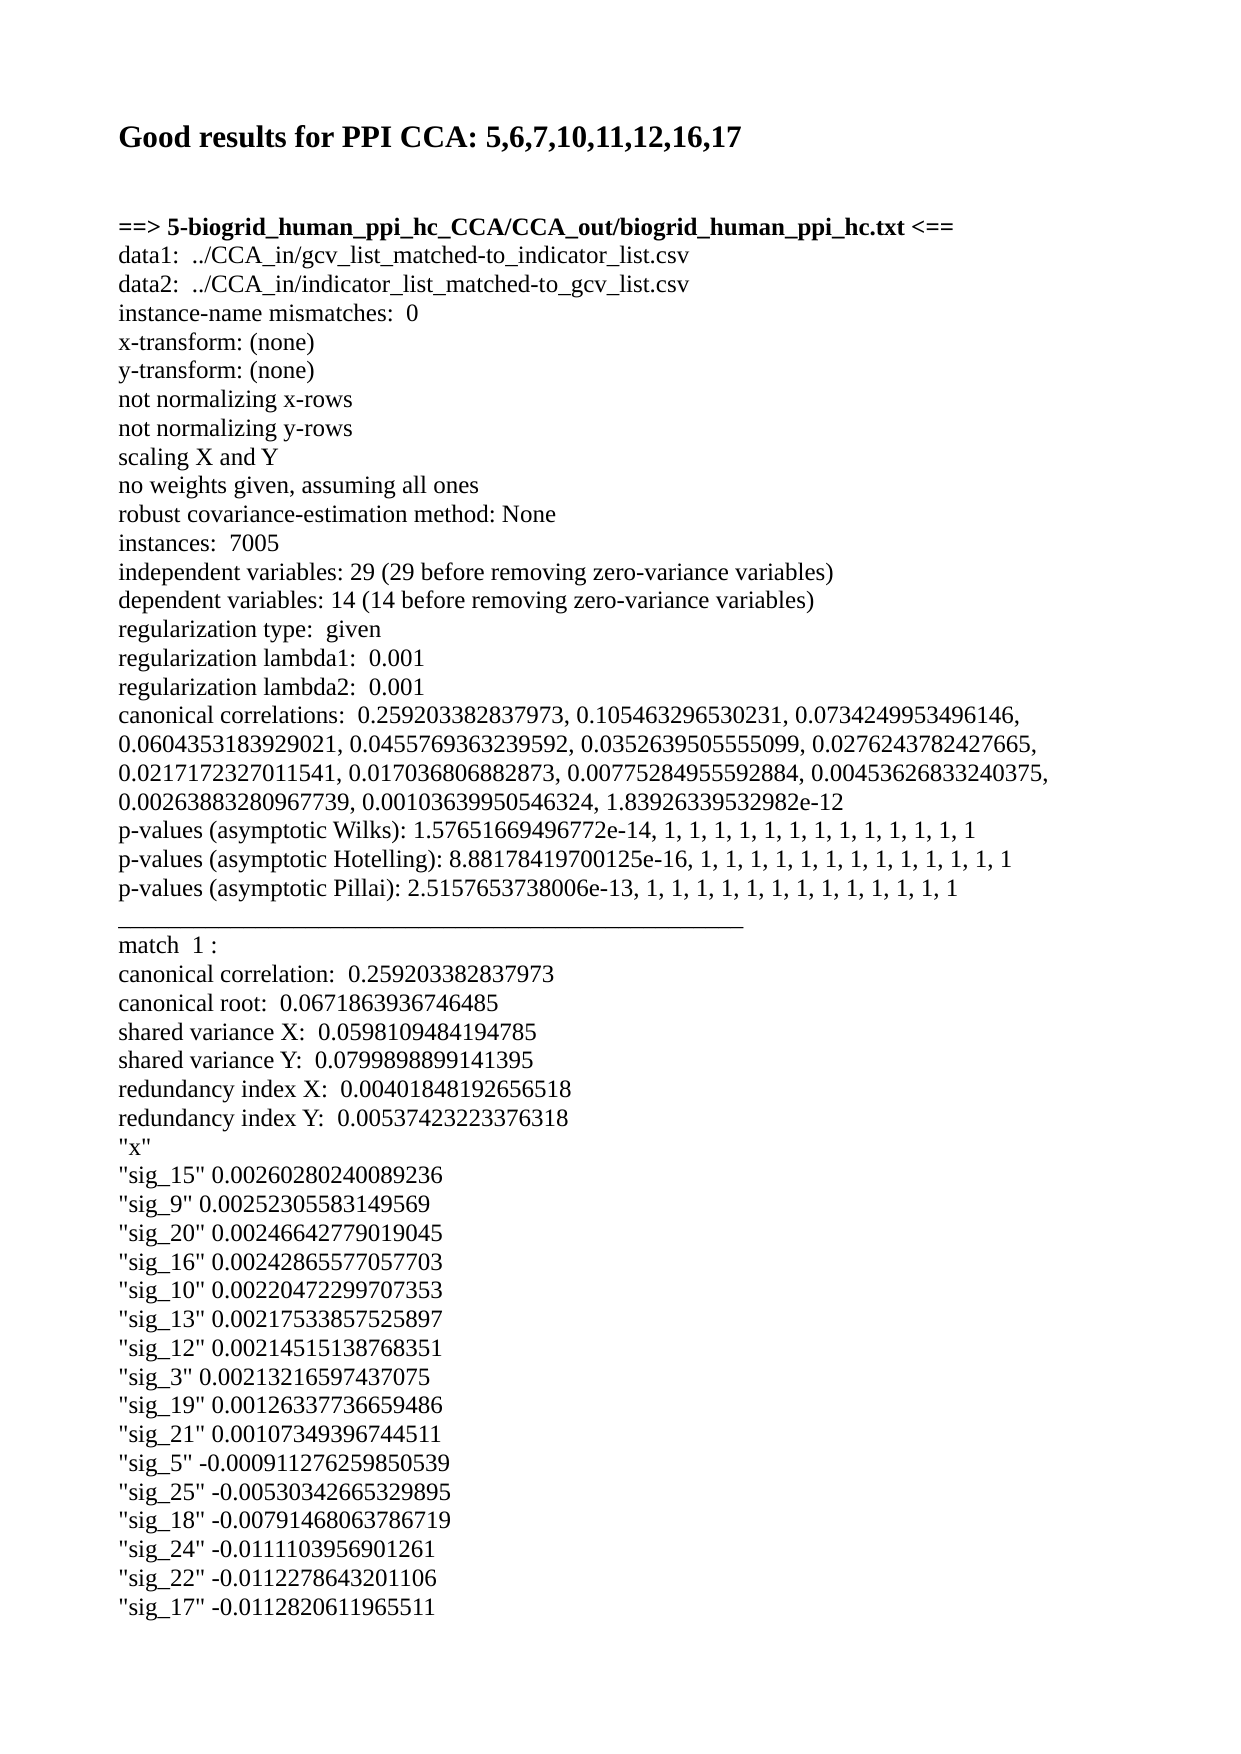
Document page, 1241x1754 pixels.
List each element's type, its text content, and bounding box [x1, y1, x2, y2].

text "sig_19" 0.00126337736659486 [118, 1390, 1122, 1419]
text "sig_9" 0.00252305583149569 [118, 1189, 1122, 1218]
text not normalizing x-rows [118, 384, 1122, 413]
text x-transform: (none) [118, 327, 1122, 355]
text "sig_10" 0.00220472299707353 [118, 1275, 1122, 1304]
text not normalizing y-rows [118, 413, 1122, 442]
text "sig_21" 0.00107349396744511 [118, 1419, 1122, 1448]
text scaling X and Y [118, 442, 1122, 470]
text regularization type: given [118, 614, 1122, 643]
text __________________________________________________ [118, 902, 1122, 930]
text regularization lambda2: 0.001 [118, 672, 1122, 700]
text p-values (asymptotic Wilks): 1.57651669496772e-14, 1, 1, 1, 1, 1, 1, 1, 1, 1, 1, 1, 1, 1 [118, 815, 1122, 844]
text "sig_16" 0.00242865577057703 [118, 1247, 1122, 1275]
text canonical root: 0.0671863936746485 [118, 988, 1122, 1017]
text Good results for PPI CCA: 5,6,7,10,11,12,16,17 [118, 118, 1122, 154]
text "sig_5" -0.000911276259850539 [118, 1448, 1122, 1477]
text regularization lambda1: 0.001 [118, 643, 1122, 672]
text shared variance X: 0.0598109484194785 [118, 1017, 1122, 1045]
text p-values (asymptotic Hotelling): 8.88178419700125e-16, 1, 1, 1, 1, 1, 1, 1, 1, 1, 1, 1, 1, 1 [118, 844, 1122, 873]
text robust covariance-estimation method: None [118, 499, 1122, 528]
text match 1 : [118, 930, 1122, 959]
text canonical correlation: 0.259203382837973 [118, 959, 1122, 988]
text independent variables: 29 (29 before removing zero-variance variables) [118, 557, 1122, 585]
text "sig_24" -0.0111103956901261 [118, 1534, 1122, 1563]
text shared variance Y: 0.0799898899141395 [118, 1045, 1122, 1074]
text "sig_18" -0.00791468063786719 [118, 1505, 1122, 1534]
text no weights given, assuming all ones [118, 470, 1122, 499]
text instances: 7005 [118, 528, 1122, 557]
text dependent variables: 14 (14 before removing zero-variance variables) [118, 585, 1122, 614]
text "sig_25" -0.00530342665329895 [118, 1477, 1122, 1505]
text data2: ../CCA_in/indicator_list_matched-to_gcv_list.csv [118, 269, 1122, 298]
text data1: ../CCA_in/gcv_list_matched-to_indicator_list.csv [118, 240, 1122, 269]
text "sig_15" 0.00260280240089236 [118, 1160, 1122, 1189]
text "sig_20" 0.00246642779019045 [118, 1218, 1122, 1247]
text canonical correlations: 0.259203382837973, 0.105463296530231, 0.0734249953496146, 0.0604353183929021, 0.0455769363239592, 0.0352639505555099, 0.0276243782427665, 0.0217172327011541, 0.017036806882873, 0.00775284955592884, 0.00453626833240375, 0.00263883280967739, 0.00103639950546324, 1.83926339532982e-12 [118, 700, 1122, 815]
text "sig_12" 0.00214515138768351 [118, 1333, 1122, 1362]
text ==> 5-biogrid_human_ppi_hc_CCA/CCA_out/biogrid_human_ppi_hc.txt <== [118, 212, 1122, 240]
text "sig_3" 0.00213216597437075 [118, 1362, 1122, 1390]
text redundancy index Y: 0.00537423223376318 [118, 1103, 1122, 1132]
text "sig_13" 0.00217533857525897 [118, 1304, 1122, 1333]
text redundancy index X: 0.00401848192656518 [118, 1074, 1122, 1103]
text p-values (asymptotic Pillai): 2.5157653738006e-13, 1, 1, 1, 1, 1, 1, 1, 1, 1, 1, 1, 1, 1 [118, 873, 1122, 902]
text "sig_17" -0.0112820611965511 [118, 1592, 1122, 1620]
text instance-name mismatches: 0 [118, 298, 1122, 327]
text "sig_22" -0.0112278643201106 [118, 1563, 1122, 1592]
text "x" [118, 1132, 1122, 1160]
text y-transform: (none) [118, 355, 1122, 384]
